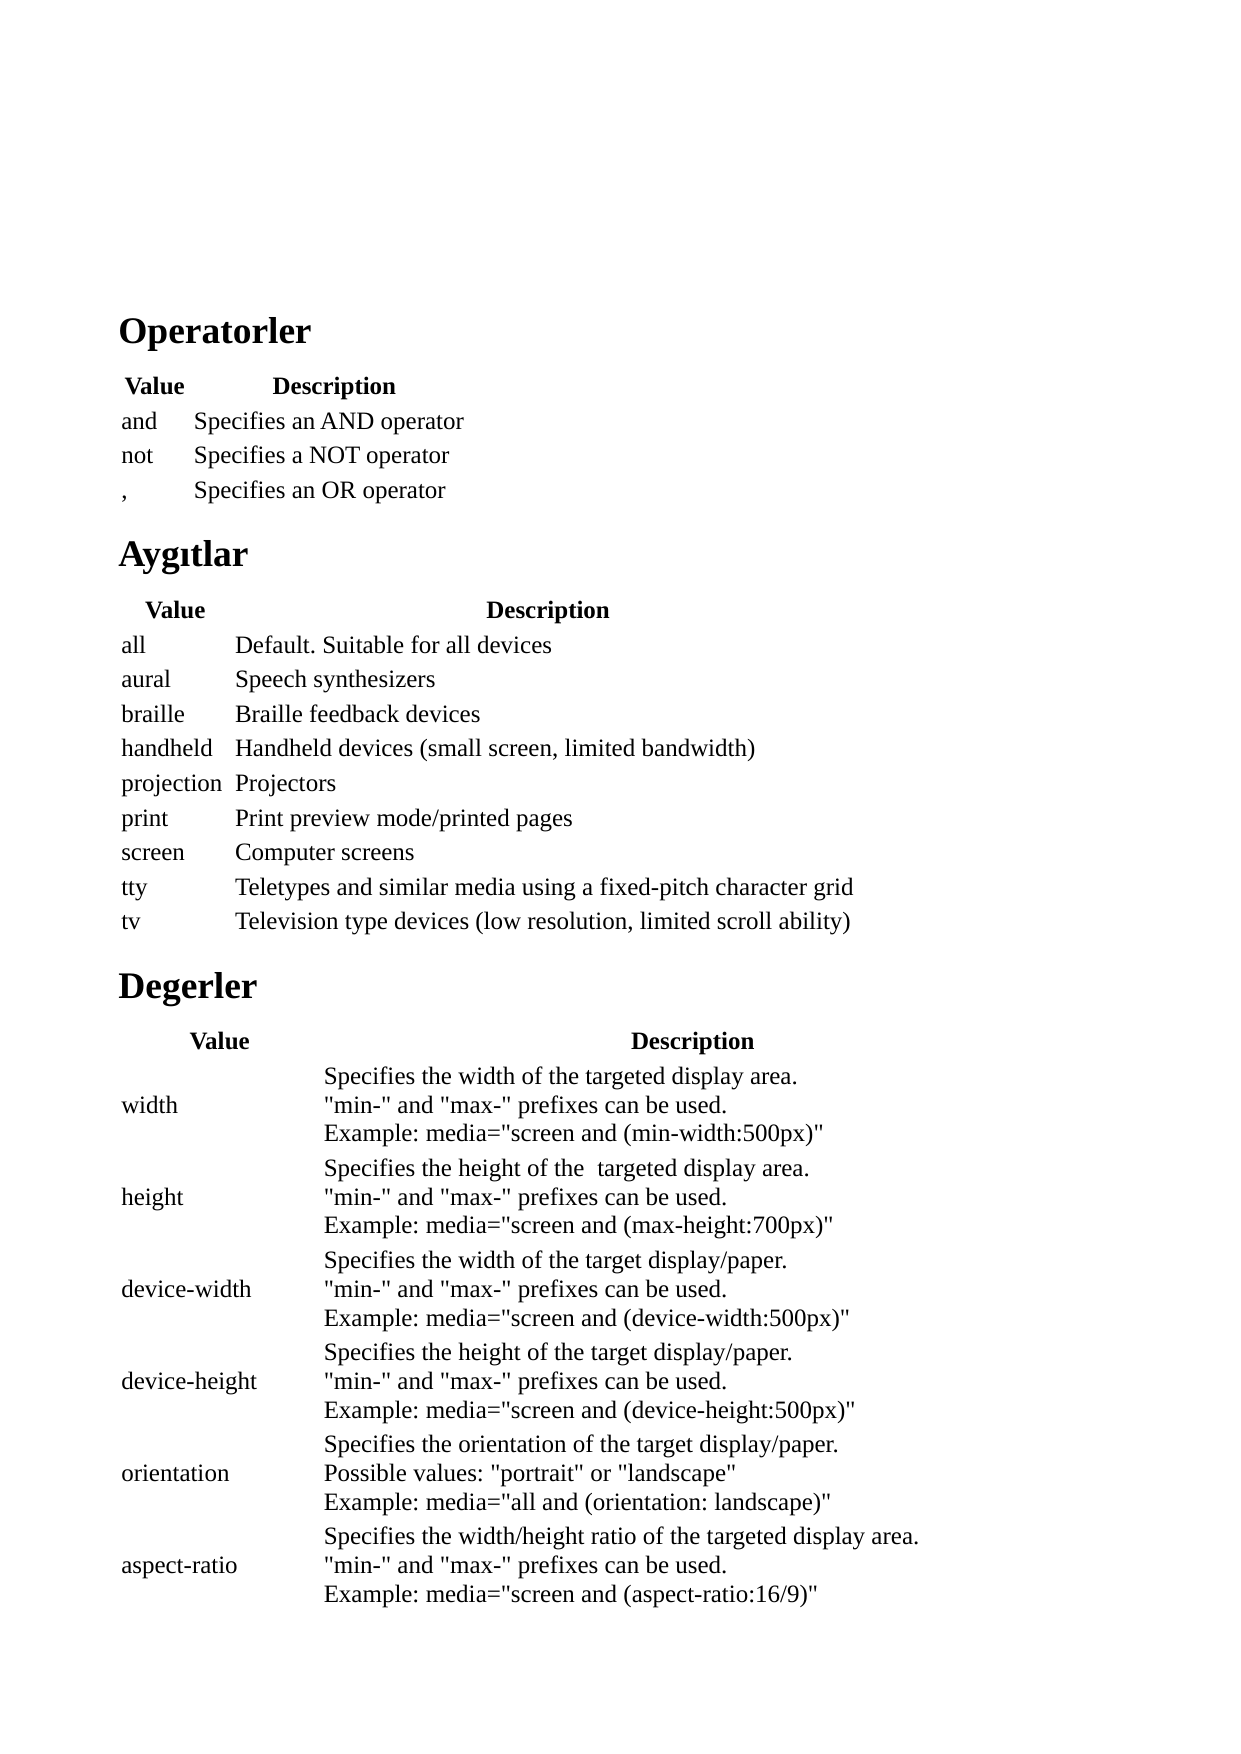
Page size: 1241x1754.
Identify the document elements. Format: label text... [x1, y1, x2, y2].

table_cell Specifies an AND operator [191, 403, 478, 438]
subtitle Degerler [118, 963, 1122, 1006]
table_cell and [118, 403, 191, 438]
subtitle Aygıtlar [118, 532, 1122, 575]
table_cell Specifies the width of the targeted display area. "min-" and "max-" prefixes can be used. Example: media="screen and (min-width:500px)" [321, 1058, 1064, 1150]
table_cell screen [118, 834, 232, 869]
table_cell Specifies the height of the targeted display area. "min-" and "max-" prefixes can be used. Example: media="screen and (max-height:700px)" [321, 1150, 1064, 1242]
table_cell Specifies a NOT operator [191, 438, 478, 472]
table_cell Print preview mode/printed pages [232, 800, 864, 834]
table_header Value [118, 369, 191, 403]
table_cell device-width [118, 1242, 321, 1334]
table_cell Default. Suitable for all devices [232, 627, 864, 661]
table_cell braille [118, 696, 232, 731]
table_header Description [232, 592, 864, 627]
table_cell Projectors [232, 765, 864, 800]
table_header Description [321, 1024, 1064, 1058]
table_cell tv [118, 904, 232, 938]
table_cell Television type devices (low resolution, limited scroll ability) [232, 904, 864, 938]
table_cell all [118, 627, 232, 661]
table_cell aural [118, 661, 232, 696]
table_cell Specifies the orientation of the target display/paper. Possible values: "portrait" or "landscape" Example: media="all and (orientation: landscape)" [321, 1426, 1064, 1518]
table_cell Speech synthesizers [232, 661, 864, 696]
table_cell , [118, 472, 191, 507]
table_cell Computer screens [232, 834, 864, 869]
table_cell width [118, 1058, 321, 1150]
table_cell aspect-ratio [118, 1519, 321, 1611]
subtitle Operatorler [118, 308, 1122, 351]
table_cell not [118, 438, 191, 472]
table_cell device-height [118, 1334, 321, 1426]
table_cell height [118, 1150, 321, 1242]
table_cell Teletypes and similar media using a fixed-pitch character grid [232, 869, 864, 903]
table_cell tty [118, 869, 232, 903]
table_cell Handheld devices (small screen, limited bandwidth) [232, 731, 864, 765]
table_cell Specifies the width/height ratio of the targeted display area. "min-" and "max-" prefixes can be used. Example: media="screen and (aspect-ratio:16/9)" [321, 1519, 1064, 1611]
table_cell Braille feedback devices [232, 696, 864, 731]
table_header Value [118, 592, 232, 627]
table_header Description [191, 369, 478, 403]
table_cell Specifies the width of the target display/paper. "min-" and "max-" prefixes can be used. Example: media="screen and (device-width:500px)" [321, 1242, 1064, 1334]
table_cell Specifies an OR operator [191, 472, 478, 507]
table_cell print [118, 800, 232, 834]
table_cell Specifies the height of the target display/paper. "min-" and "max-" prefixes can be used. Example: media="screen and (device-height:500px)" [321, 1334, 1064, 1426]
table_header Value [118, 1024, 321, 1058]
table_cell orientation [118, 1426, 321, 1518]
table_cell projection [118, 765, 232, 800]
table_cell handheld [118, 731, 232, 765]
